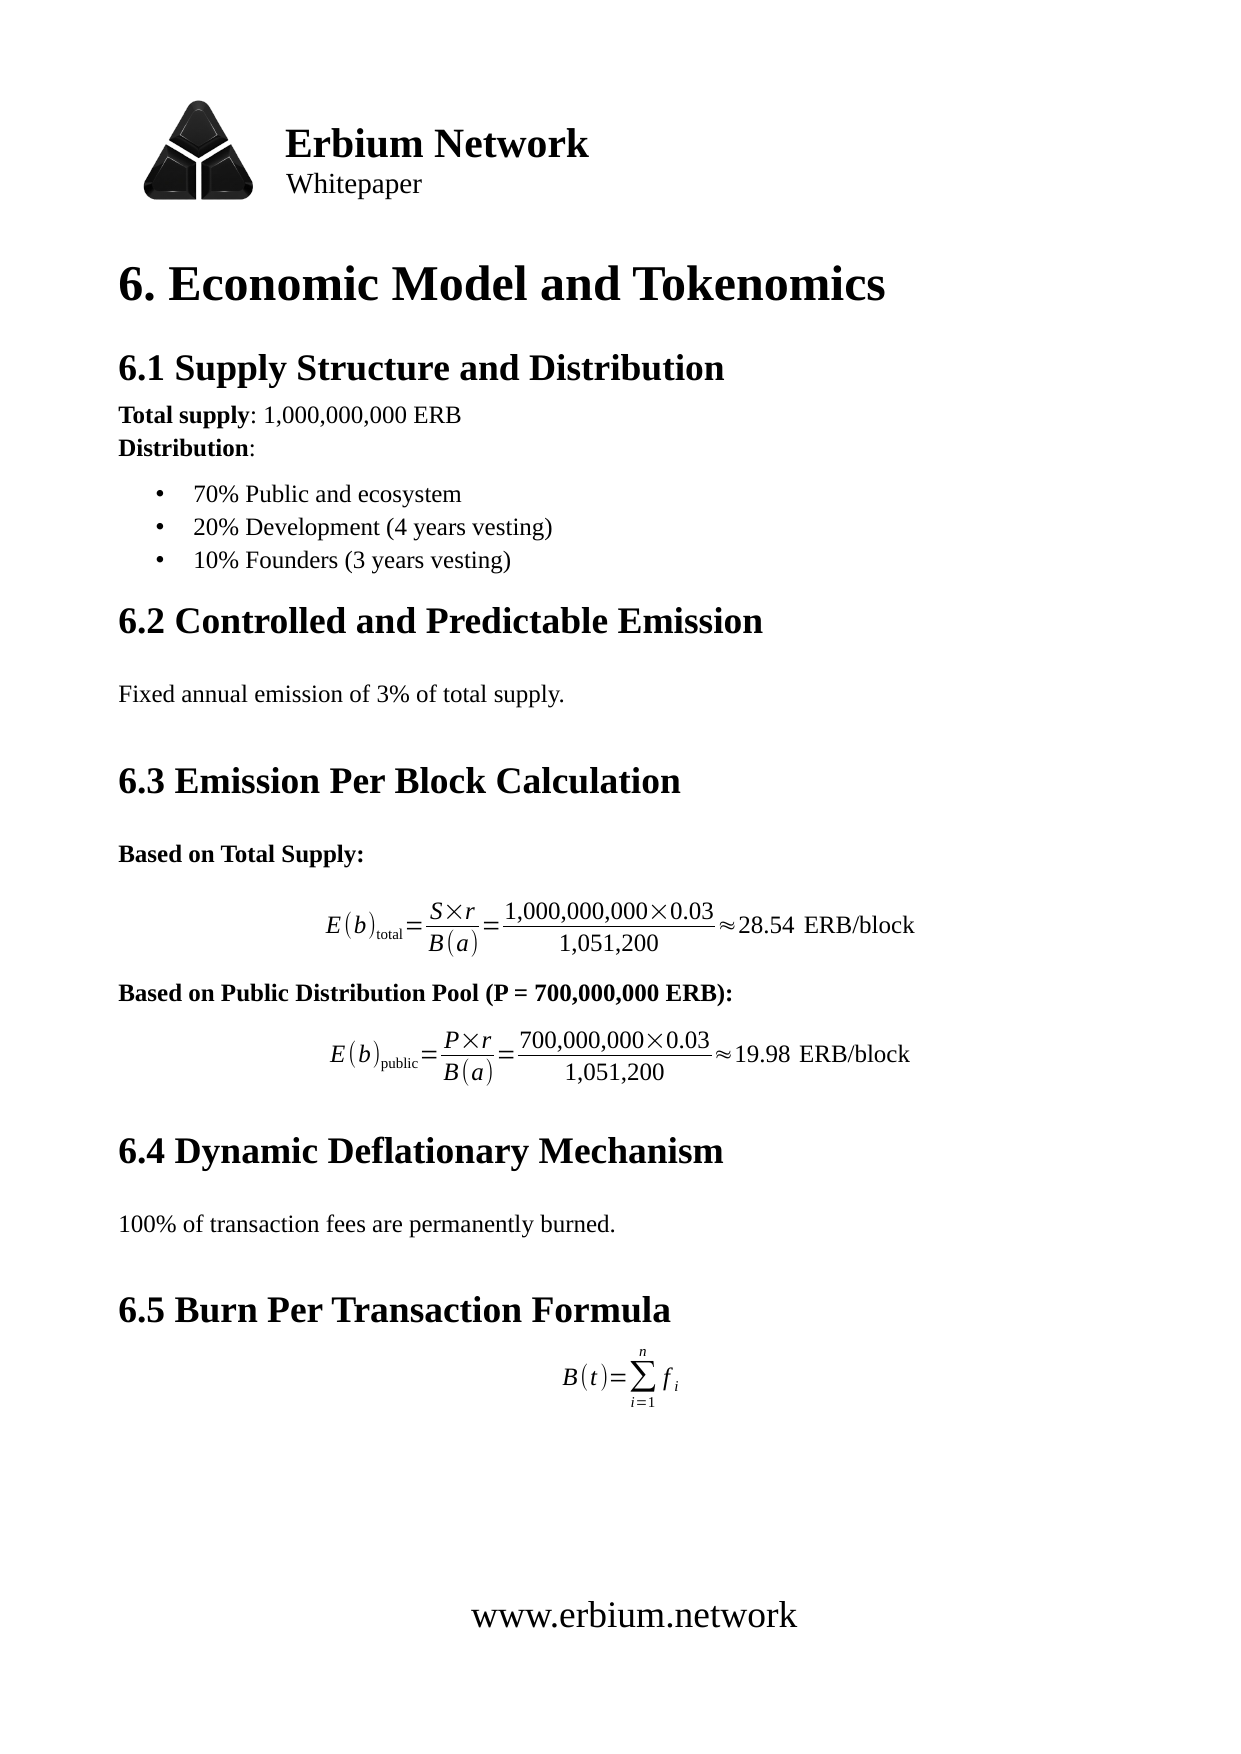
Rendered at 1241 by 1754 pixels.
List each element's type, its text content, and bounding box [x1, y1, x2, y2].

subtitle 6.3 Emission Per Block Calculation [118, 758, 1122, 802]
list 20% Development (4 years vesting) [156, 512, 1122, 541]
subtitle 6.5 Burn Per Transaction Formula [118, 1287, 1122, 1331]
text Based on Total Supply: [118, 839, 1122, 868]
subtitle 6. Economic Model and Tokenomics [118, 254, 1122, 312]
text 100% of transaction fees are permanently burned. [118, 1209, 1122, 1237]
list 10% Founders (3 years vesting) [156, 545, 1122, 574]
text Fixed annual emission of 3% of total supply. [118, 679, 1122, 708]
subtitle 6.2 Controlled and Predictable Emission [118, 599, 1122, 642]
subtitle 6.4 Dynamic Deflationary Mechanism [118, 1128, 1122, 1171]
list 70% Public and ecosystem [156, 479, 1122, 508]
subtitle 6.1 Supply Structure and Distribution [118, 345, 1122, 388]
text Distribution: [118, 433, 1122, 462]
text Based on Public Distribution Pool (P = 700,000,000 ERB): [118, 978, 1122, 1007]
picture [119, 91, 280, 217]
text Total supply: 1,000,000,000 ERB [118, 401, 1122, 429]
